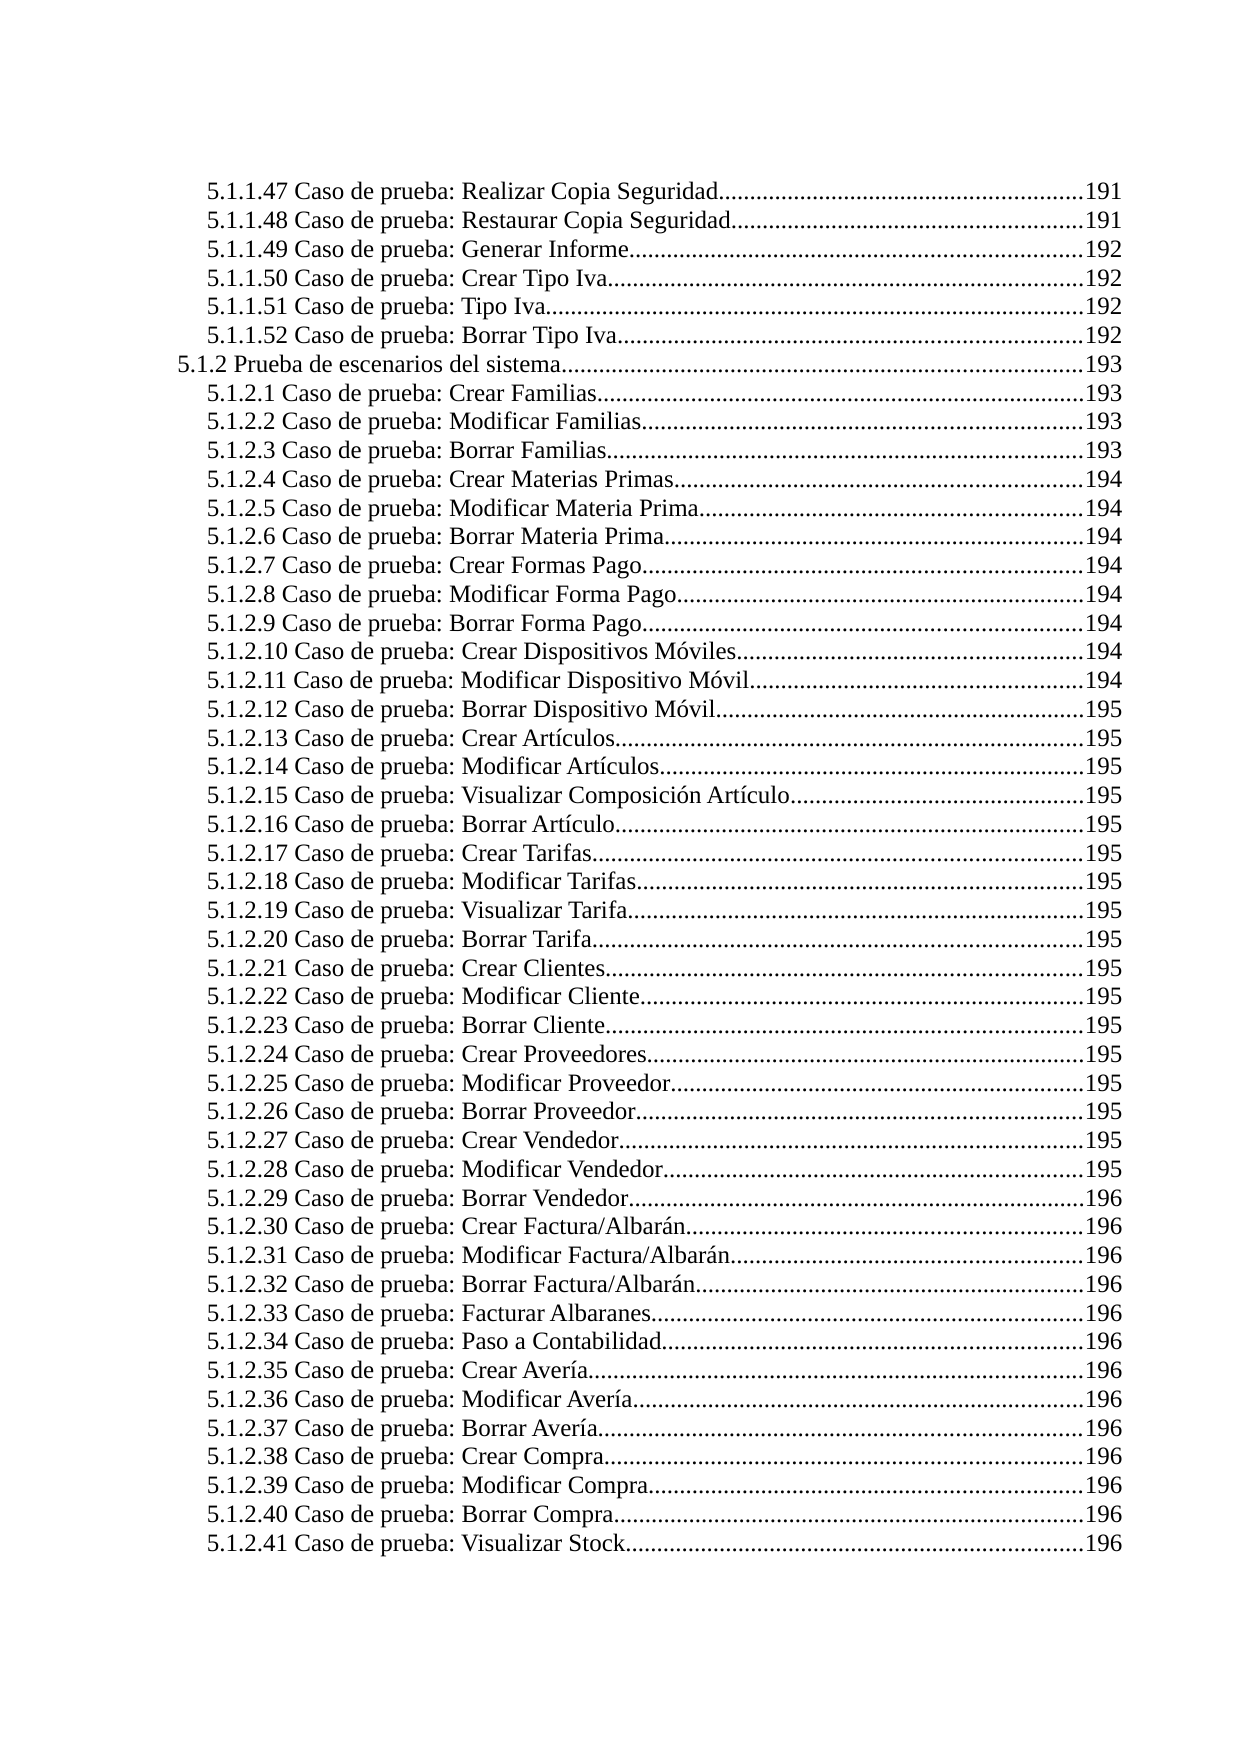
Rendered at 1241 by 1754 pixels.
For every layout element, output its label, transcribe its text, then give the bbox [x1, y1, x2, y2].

text 5.1.2.36 Caso de prueba: Modificar Avería 196 [207, 1384, 1122, 1413]
text 5.1.2.19 Caso de prueba: Visualizar Tarifa 195 [207, 895, 1122, 924]
text 5.1.2.4 Caso de prueba: Crear Materias Primas 194 [207, 464, 1122, 493]
text 5.1.2.1 Caso de prueba: Crear Familias 193 [207, 378, 1122, 406]
text 5.1.2.35 Caso de prueba: Crear Avería 196 [207, 1355, 1122, 1384]
text 5.1.2.24 Caso de prueba: Crear Proveedores 195 [207, 1039, 1122, 1068]
text 5.1.2.41 Caso de prueba: Visualizar Stock 196 [207, 1528, 1122, 1556]
text 5.1.2.9 Caso de prueba: Borrar Forma Pago 194 [207, 608, 1122, 636]
text 5.1.2 Prueba de escenarios del sistema 193 [177, 349, 1122, 378]
text 5.1.1.47 Caso de prueba: Realizar Copia Seguridad 191 [207, 176, 1122, 205]
text 5.1.2.18 Caso de prueba: Modificar Tarifas 195 [207, 866, 1122, 895]
text 5.1.1.50 Caso de prueba: Crear Tipo Iva 192 [207, 263, 1122, 291]
text 5.1.2.17 Caso de prueba: Crear Tarifas 195 [207, 838, 1122, 866]
text 5.1.1.48 Caso de prueba: Restaurar Copia Seguridad 191 [207, 205, 1122, 234]
text 5.1.2.8 Caso de prueba: Modificar Forma Pago 194 [207, 579, 1122, 608]
text 5.1.2.20 Caso de prueba: Borrar Tarifa 195 [207, 924, 1122, 953]
text 5.1.2.25 Caso de prueba: Modificar Proveedor 195 [207, 1068, 1122, 1096]
text 5.1.2.31 Caso de prueba: Modificar Factura/Albarán 196 [207, 1240, 1122, 1269]
text 5.1.2.22 Caso de prueba: Modificar Cliente 195 [207, 981, 1122, 1010]
text 5.1.2.29 Caso de prueba: Borrar Vendedor 196 [207, 1183, 1122, 1211]
text 5.1.2.26 Caso de prueba: Borrar Proveedor 195 [207, 1096, 1122, 1125]
text 5.1.2.32 Caso de prueba: Borrar Factura/Albarán 196 [207, 1269, 1122, 1298]
text 5.1.2.30 Caso de prueba: Crear Factura/Albarán 196 [207, 1211, 1122, 1240]
text 5.1.2.38 Caso de prueba: Crear Compra 196 [207, 1441, 1122, 1470]
text 5.1.2.3 Caso de prueba: Borrar Familias 193 [207, 435, 1122, 464]
text 5.1.2.11 Caso de prueba: Modificar Dispositivo Móvil 194 [207, 665, 1122, 694]
text 5.1.2.34 Caso de prueba: Paso a Contabilidad 196 [207, 1326, 1122, 1355]
text 5.1.2.7 Caso de prueba: Crear Formas Pago 194 [207, 550, 1122, 579]
text 5.1.2.16 Caso de prueba: Borrar Artículo 195 [207, 809, 1122, 838]
text 5.1.2.12 Caso de prueba: Borrar Dispositivo Móvil 195 [207, 694, 1122, 723]
text 5.1.2.37 Caso de prueba: Borrar Avería 196 [207, 1413, 1122, 1441]
text 5.1.2.23 Caso de prueba: Borrar Cliente 195 [207, 1010, 1122, 1039]
text 5.1.1.49 Caso de prueba: Generar Informe 192 [207, 234, 1122, 263]
text 5.1.2.33 Caso de prueba: Facturar Albaranes 196 [207, 1298, 1122, 1326]
text 5.1.2.15 Caso de prueba: Visualizar Composición Artículo 195 [207, 780, 1122, 809]
text 5.1.2.21 Caso de prueba: Crear Clientes 195 [207, 953, 1122, 981]
text 5.1.2.10 Caso de prueba: Crear Dispositivos Móviles 194 [207, 636, 1122, 665]
text 5.1.2.14 Caso de prueba: Modificar Artículos 195 [207, 751, 1122, 780]
text 5.1.1.52 Caso de prueba: Borrar Tipo Iva 192 [207, 320, 1122, 349]
text 5.1.2.13 Caso de prueba: Crear Artículos 195 [207, 723, 1122, 751]
text 5.1.2.39 Caso de prueba: Modificar Compra 196 [207, 1470, 1122, 1499]
text 5.1.2.6 Caso de prueba: Borrar Materia Prima 194 [207, 521, 1122, 550]
text 5.1.2.40 Caso de prueba: Borrar Compra 196 [207, 1499, 1122, 1528]
text 5.1.2.5 Caso de prueba: Modificar Materia Prima 194 [207, 493, 1122, 521]
text 5.1.1.51 Caso de prueba: Tipo Iva 192 [207, 291, 1122, 320]
text 5.1.2.28 Caso de prueba: Modificar Vendedor 195 [207, 1154, 1122, 1183]
text 5.1.2.27 Caso de prueba: Crear Vendedor 195 [207, 1125, 1122, 1154]
text 5.1.2.2 Caso de prueba: Modificar Familias 193 [207, 406, 1122, 435]
